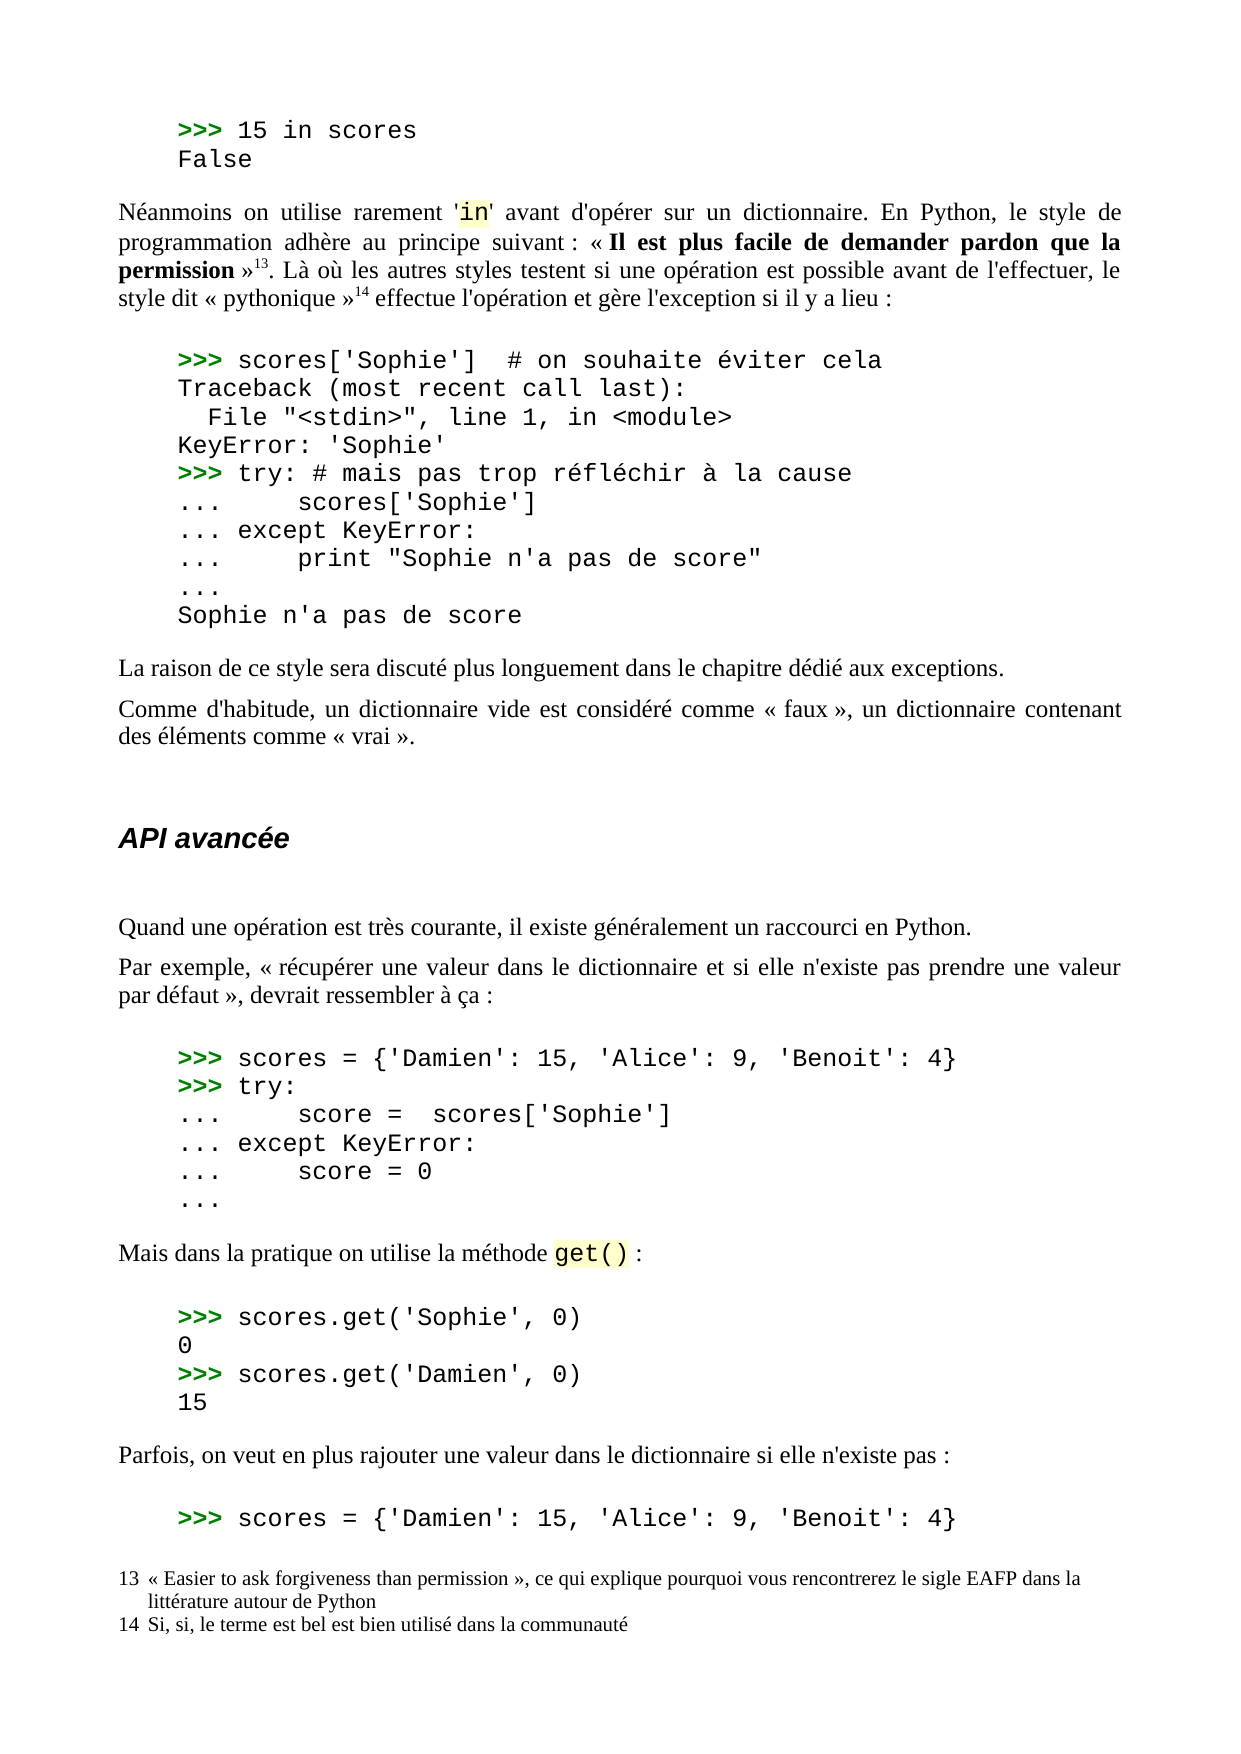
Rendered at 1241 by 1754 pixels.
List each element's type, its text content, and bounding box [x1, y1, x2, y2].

text Parfois, on veut en plus rajouter une valeur dans le dictionnaire si elle n'existe pas : [118, 1442, 1122, 1469]
text Mais dans la pratique on utilise la méthode get() : [118, 1239, 1122, 1268]
text La raison de ce style sera discuté plus longuement dans le chapitre dédié aux exceptions. [118, 654, 1122, 682]
text >>> scores.get('Sophie', 0) 0 >>> scores.get('Damien', 0) 15 [177, 1305, 1122, 1418]
text Si, si, le terme est bel est bien utilisé dans la communauté [118, 1613, 1122, 1636]
text Quand une opération est très courante, il existe généralement un raccourci en Python. [118, 913, 1122, 941]
text Néanmoins on utilise rarement 'in' avant d'opérer sur un dictionnaire. En Python, le style de programmation adhère au principe suivant : « Il est plus facile de demander pardon que la permission ». Là où les autres styles testent si une opération est possible avant de l'effectuer, le style dit « pythonique » effectue l'opération et gère l'exception si il y a lieu : [118, 198, 1122, 311]
text Par exemple, « récupérer une valeur dans le dictionnaire et si elle n'existe pas prendre une valeur par défaut », devrait ressembler à ça : [118, 953, 1122, 1009]
subtitle API avancée [118, 822, 1122, 854]
text « Easier to ask forgiveness than permission », ce qui explique pourquoi vous rencontrerez le sigle EAFP dans la littérature autour de Python [118, 1566, 1122, 1613]
text >>> scores = {'Damien': 15, 'Alice': 9, 'Benoit': 4} [177, 1506, 1122, 1534]
text >>> scores = {'Damien': 15, 'Alice': 9, 'Benoit': 4} >>> try: ... score = scores['Sophie'] ... except KeyError: ... score = 0 ... [177, 1045, 1122, 1215]
text >>> scores['Sophie'] # on souhaite éviter cela Traceback (most recent call last): File "<stdin>", line 1, in <module> KeyError: 'Sophie' >>> try: # mais pas trop réfléchir à la cause ... scores['Sophie'] ... except KeyError: ... print "Sophie n'a pas de score" ... Sophie n'a pas de score [177, 347, 1122, 631]
text >>> 15 in scores False [177, 118, 1122, 175]
text Comme d'habitude, un dictionnaire vide est considéré comme « faux », un dictionnaire contenant des éléments comme « vrai ». [118, 695, 1122, 750]
